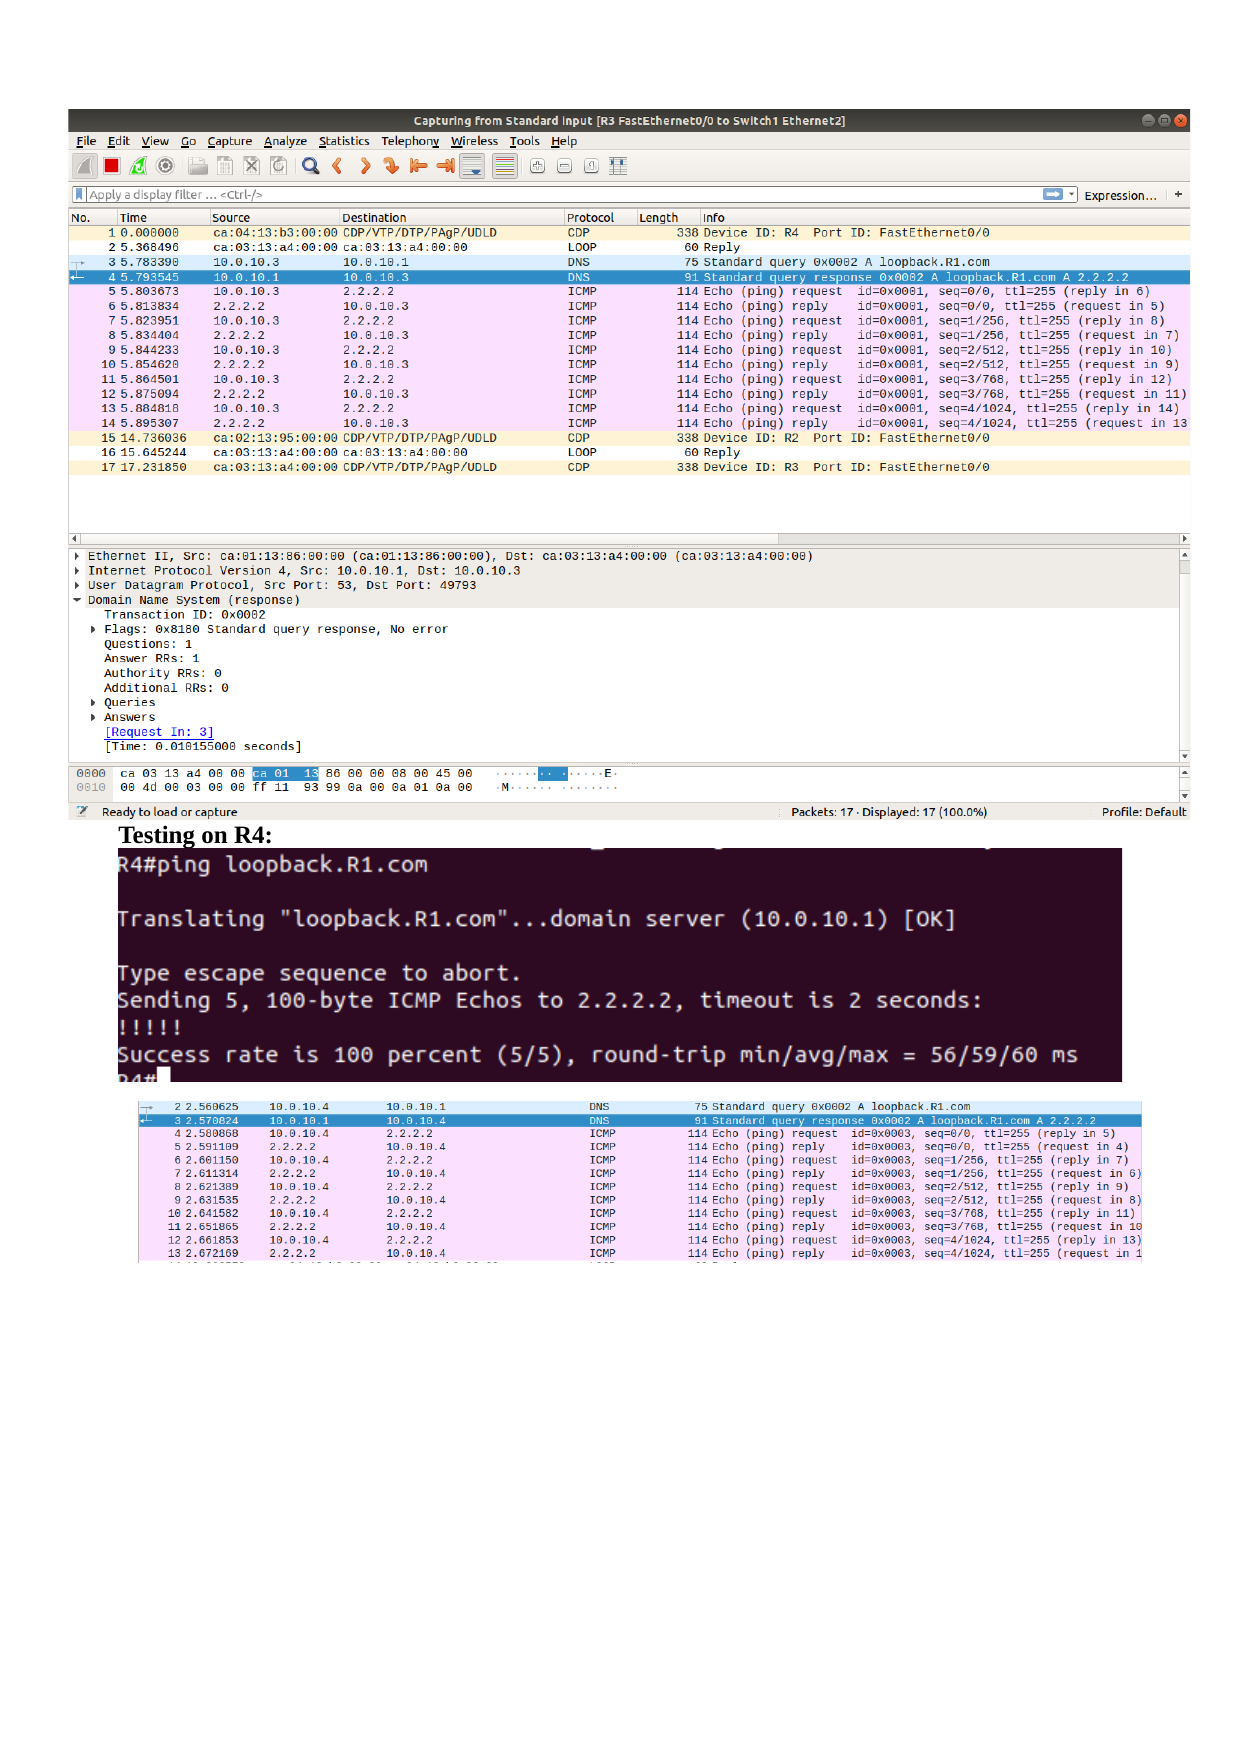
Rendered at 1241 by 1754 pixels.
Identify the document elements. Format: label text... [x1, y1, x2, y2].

text Testing on R4: [118, 820, 1122, 848]
picture [68, 109, 1191, 820]
picture [138, 1101, 1142, 1263]
picture [118, 848, 1123, 1082]
